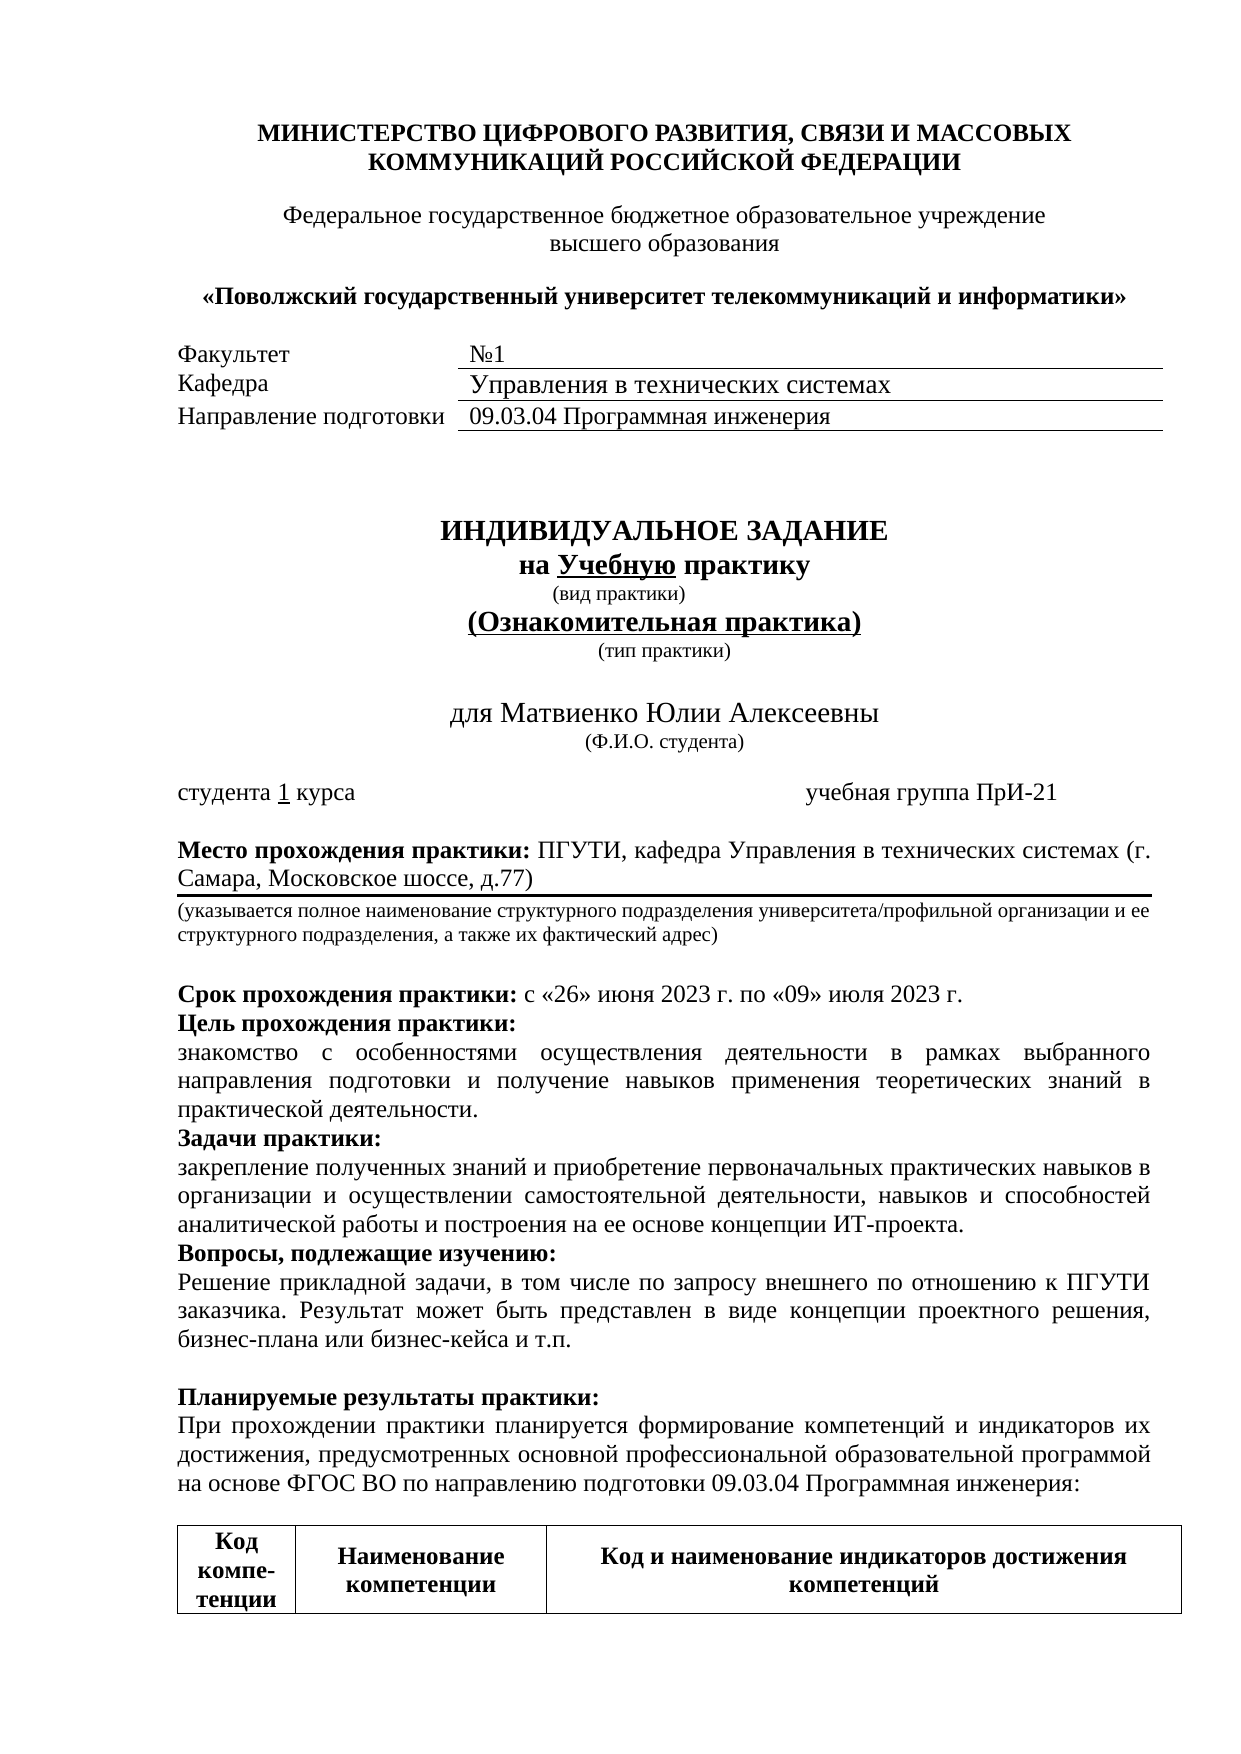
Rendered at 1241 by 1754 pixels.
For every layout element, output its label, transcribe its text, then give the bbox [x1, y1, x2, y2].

text для Матвиенко Юлии Алексеевны [177, 696, 1152, 729]
subtitle Федеральное государственное бюджетное образовательное учреждение [177, 200, 1152, 228]
text студента 1 курса учебная группа ПрИ-21 [177, 777, 1152, 806]
subtitle КОММУНИКАЦИЙ РОССИЙСКОЙ ФЕДЕРАЦИИ [177, 147, 1152, 176]
table_header Наименование компетенции [296, 1526, 546, 1613]
text (вид практики) [177, 580, 1152, 604]
subtitle МИНИСТЕРСТВО ЦИФРОВОГО РАЗВИТИЯ, СВЯЗИ И МАССОВЫХ [177, 118, 1152, 147]
table_header Код и наименование индикаторов достижения компетенций [547, 1526, 1181, 1613]
text (тип практики) [177, 638, 1152, 662]
table_cell Управления в технических системах [458, 369, 1163, 400]
text знакомство с особенностями осуществления деятельности в рамках выбранного направления подготовки и получение навыков применения теоретических знаний в практической деятельности. [177, 1037, 1152, 1123]
table_header Код компе-тенции [178, 1526, 295, 1613]
text Задачи практики: [177, 1123, 1152, 1152]
text Вопросы, подлежащие изучению: [177, 1238, 1152, 1267]
text Срок прохождения практики: с «26» июня 2023 г. по «09» июля 2023 г. [177, 979, 1152, 1008]
text закрепление полученных знаний и приобретение первоначальных практических навыков в организации и осуществлении самостоятельной деятельности, навыков и способностей аналитической работы и построения на ее основе концепции ИТ-проекта. [177, 1152, 1152, 1238]
text Цель прохождения практики: [177, 1008, 1152, 1037]
text Место прохождения практики: ПГУТИ, кафедра Управления в технических системах (г. Самара, Московское шоссе, д.77) [177, 835, 1152, 894]
text (указывается полное наименование структурного подразделения университета/профильной организации и ее структурного подразделения, а также их фактический адрес) [177, 897, 1152, 946]
table_cell Направление подготовки [166, 400, 458, 429]
text (Ознакомительная практика) [177, 604, 1152, 638]
text Решение прикладной задачи, в том числе по запросу внешнего по отношению к ПГУТИ заказчика. Результат может быть представлен в виде концепции проектного решения, бизнес-плана или бизнес-кейса и т.п. [177, 1267, 1152, 1353]
text (Ф.И.О. студента) [177, 729, 1152, 753]
text При прохождении практики планируется формирование компетенций и индикаторов их достижения, предусмотренных основной профессиональной образовательной программой на основе ФГОС ВО по направлению подготовки 09.03.04 Программная инженерия: [177, 1410, 1152, 1497]
subtitle «Поволжский государственный университет телекоммуникаций и информатики» [177, 281, 1152, 310]
table_cell 09.03.04 Программная инженерия [458, 401, 1163, 429]
table_header №1 [458, 339, 1163, 367]
table_header Факультет [166, 339, 458, 367]
text на Учебную практику [177, 547, 1152, 580]
subtitle высшего образования [177, 228, 1152, 257]
text ИНДИВИДУАЛЬНОЕ ЗАДАНИЕ [177, 513, 1152, 547]
text Планируемые результаты практики: [177, 1382, 1152, 1410]
table_cell Кафедра [166, 368, 458, 400]
